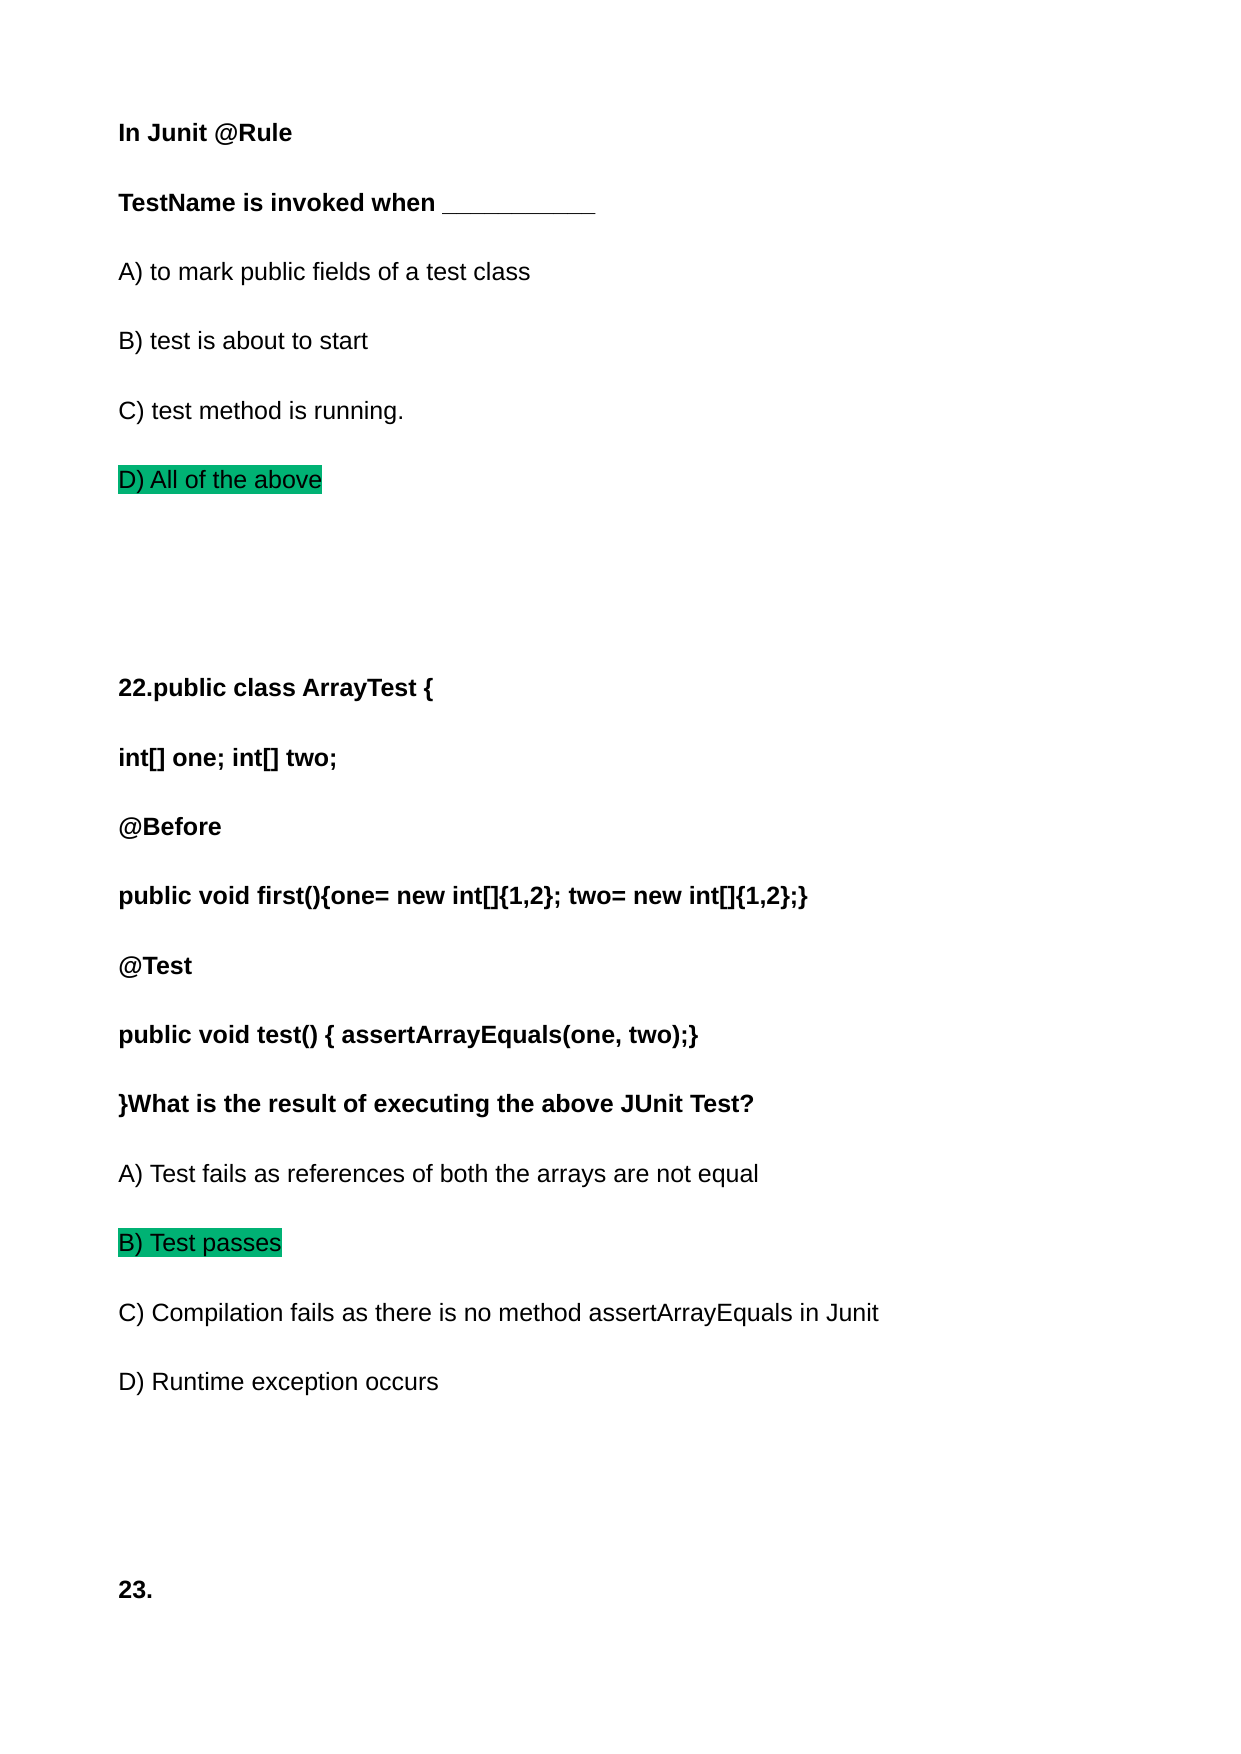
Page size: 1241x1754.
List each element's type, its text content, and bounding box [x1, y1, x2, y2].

text B) test is about to start [118, 326, 1122, 355]
text TestName is invoked when ___________ [118, 187, 1122, 216]
text 22.public class ArrayTest { [118, 673, 1122, 702]
text In Junit @Rule [118, 118, 1122, 147]
text C) Compilation fails as there is no method assertArrayEquals in Junit [118, 1297, 1122, 1326]
text int[] one; int[] two; [118, 742, 1122, 771]
text A) to mark public fields of a test class [118, 257, 1122, 286]
text A) Test fails as references of both the arrays are not equal [118, 1159, 1122, 1187]
text }What is the result of executing the above JUnit Test? [118, 1089, 1122, 1118]
text public void test() { assertArrayEquals(one, two);} [118, 1020, 1122, 1049]
text public void first(){one= new int[]{1,2}; two= new int[]{1,2};} [118, 881, 1122, 910]
text D) Runtime exception occurs [118, 1367, 1122, 1396]
text C) test method is running. [118, 396, 1122, 424]
text B) Test passes [118, 1228, 1122, 1257]
text @Test [118, 951, 1122, 979]
text D) All of the above [118, 465, 1122, 494]
text 23. [118, 1575, 1122, 1604]
text @Before [118, 812, 1122, 841]
